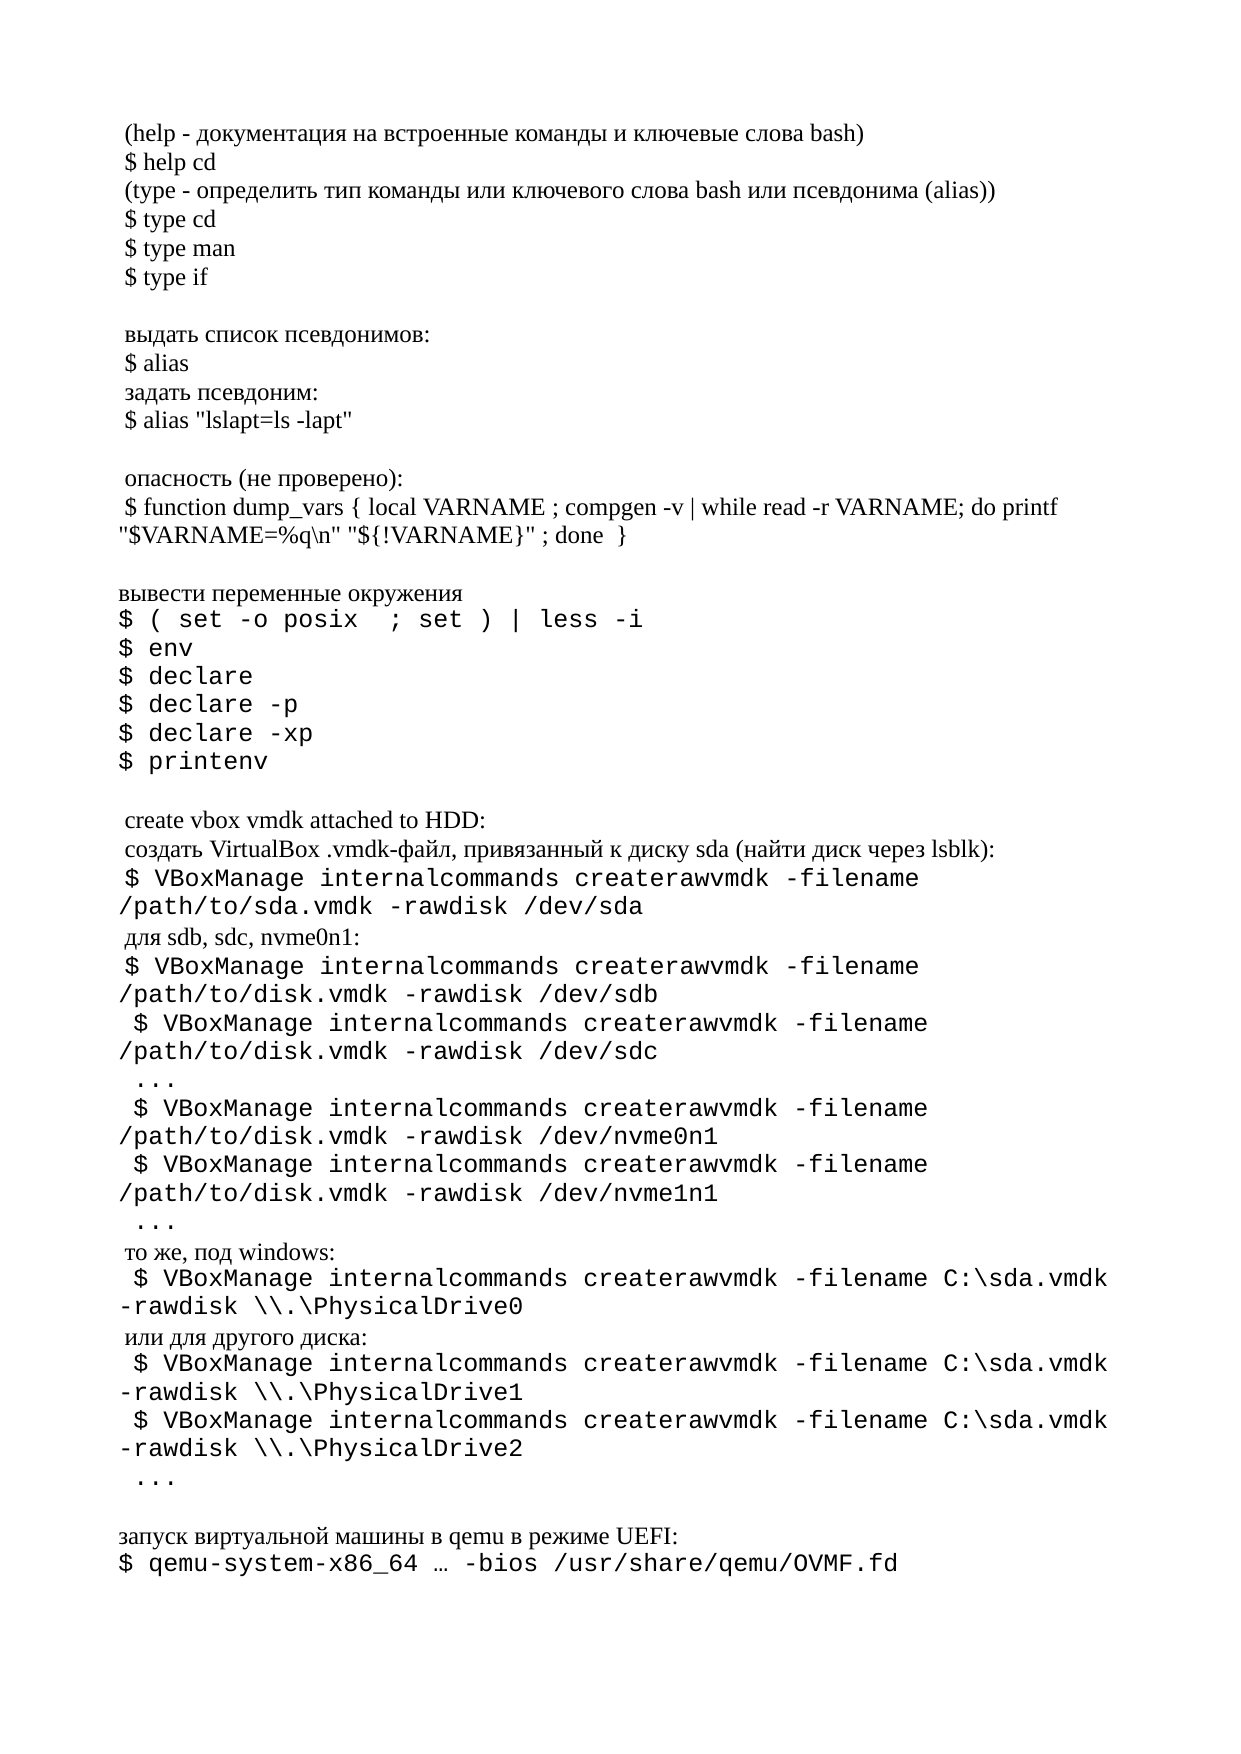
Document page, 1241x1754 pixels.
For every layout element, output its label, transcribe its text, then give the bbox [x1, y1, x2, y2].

text $ alias [118, 348, 1122, 377]
text $ VBoxManage internalcommands createrawvmdk -filename /path/to/sda.vmdk -rawdisk /dev/sda [118, 863, 1122, 922]
text $ VBoxManage internalcommands createrawvmdk -filename C:\sda.vmdk -rawdisk \\.\PhysicalDrive0 [118, 1266, 1122, 1322]
text $ VBoxManage internalcommands createrawvmdk -filename C:\sda.vmdk -rawdisk \\.\PhysicalDrive2 [118, 1408, 1122, 1464]
text создать VirtualBox .vmdk-файл, привязанный к диску sda (найти диск через lsblk): [118, 834, 1122, 863]
text $ VBoxManage internalcommands createrawvmdk -filename /path/to/disk.vmdk -rawdisk /dev/nvme1n1 [118, 1152, 1122, 1208]
text ... [118, 1208, 1122, 1237]
text $ VBoxManage internalcommands createrawvmdk -filename /path/to/disk.vmdk -rawdisk /dev/nvme0n1 [118, 1095, 1122, 1152]
text $ printenv [118, 748, 1122, 777]
text запуск виртуальной машины в qemu в режиме UEFI: [118, 1521, 1122, 1550]
text $ type man [118, 233, 1122, 262]
text $ type if [118, 262, 1122, 291]
text (type - определить тип команды или ключевого слова bash или псевдонима (alias)) [118, 176, 1122, 204]
text или для другого диска: [118, 1322, 1122, 1351]
text $ type cd [118, 204, 1122, 233]
text $ declare [118, 663, 1122, 692]
text $ declare -p [118, 692, 1122, 720]
text выдать список псевдонимов: [118, 319, 1122, 348]
text $ qemu-system-x86_64 … -bios /usr/share/qemu/OVMF.fd [118, 1550, 1122, 1578]
text $ env [118, 635, 1122, 663]
text create vbox vmdk attached to HDD: [118, 806, 1122, 834]
text $ alias "lslapt=ls -lapt" [118, 406, 1122, 434]
text $ function dump_vars { local VARNAME ; compgen -v | while read -r VARNAME; do printf "$VARNAME=%q\n" "${!VARNAME}" ; done } [118, 492, 1122, 549]
text ... [118, 1464, 1122, 1493]
text вывести переменные окружения [118, 578, 1122, 607]
text ... [118, 1067, 1122, 1095]
text $ help cd [118, 147, 1122, 176]
text $ VBoxManage internalcommands createrawvmdk -filename /path/to/disk.vmdk -rawdisk /dev/sdc [118, 1010, 1122, 1067]
text $ declare -xp [118, 720, 1122, 748]
text опасность (не проверено): [118, 463, 1122, 492]
text (help - документация на встроенные команды и ключевые слова bash) [118, 118, 1122, 147]
text $ VBoxManage internalcommands createrawvmdk -filename /path/to/disk.vmdk -rawdisk /dev/sdb [118, 951, 1122, 1010]
text $ VBoxManage internalcommands createrawvmdk -filename C:\sda.vmdk -rawdisk \\.\PhysicalDrive1 [118, 1351, 1122, 1408]
text то же, под windows: [118, 1237, 1122, 1266]
text $ ( set -o posix ; set ) | less -i [118, 607, 1122, 635]
text для sdb, sdc, nvme0n1: [118, 922, 1122, 951]
text задать псевдоним: [118, 377, 1122, 406]
